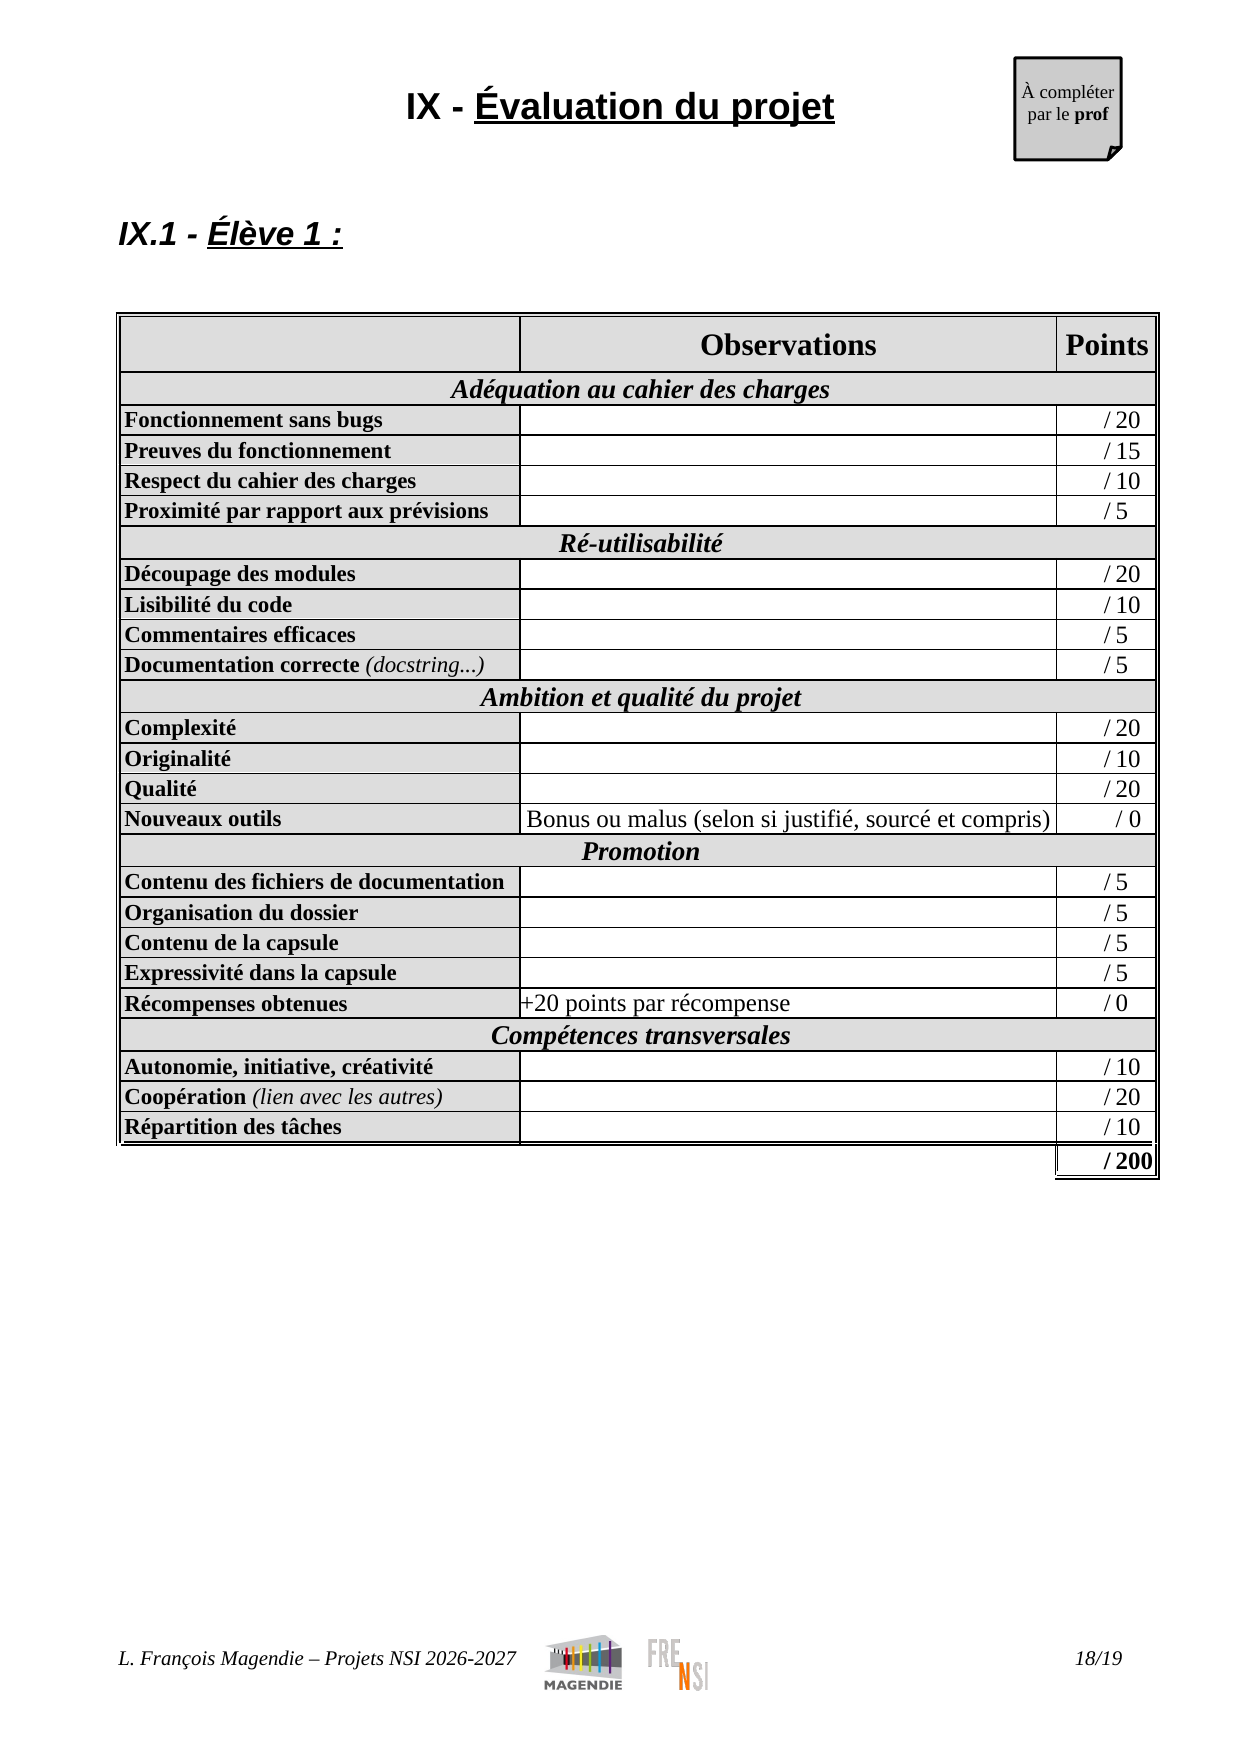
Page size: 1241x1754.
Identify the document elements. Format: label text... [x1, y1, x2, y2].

table_cell [1057, 898, 1098, 926]
table_cell Coopération (lien avec les autres) [121, 1082, 519, 1111]
table_cell [521, 1082, 1056, 1111]
table_cell Organisation du dossier [121, 898, 519, 926]
table_cell 5 [1115, 867, 1155, 896]
table_cell Récompenses obtenues [121, 989, 519, 1017]
table_cell [1099, 804, 1115, 833]
table_cell [1057, 560, 1098, 588]
table_cell [520, 1146, 1055, 1175]
table_cell [521, 1112, 1056, 1141]
table_cell / [1099, 989, 1115, 1017]
table_cell / [1099, 744, 1115, 772]
table_cell / [1099, 1052, 1115, 1080]
table_cell [521, 620, 1056, 649]
table_header [121, 317, 519, 371]
table_cell 0 [1115, 989, 1155, 1017]
table_cell / [1099, 406, 1115, 434]
table_cell Ambition et qualité du projet [121, 681, 1155, 712]
table_cell 5 [1115, 898, 1155, 926]
table_cell / [1099, 590, 1115, 618]
table_cell Adéquation au cahier des charges [121, 373, 1155, 404]
table_cell [1057, 989, 1098, 1017]
table_cell Fonctionnement sans bugs [121, 406, 519, 434]
table_cell / [1099, 867, 1115, 896]
table_cell / [1099, 1112, 1115, 1141]
table_cell [1057, 496, 1098, 525]
table_cell / [1099, 928, 1115, 957]
table_cell Expressivité dans la capsule [121, 958, 519, 987]
table_cell Contenu de la capsule [121, 928, 519, 957]
table_cell [521, 560, 1056, 588]
table_cell [1057, 590, 1098, 618]
table_cell [1057, 928, 1098, 957]
table_cell [1057, 1052, 1098, 1080]
table_cell / [1099, 1082, 1115, 1111]
table_cell [1057, 958, 1098, 987]
table_cell 20 [1115, 774, 1155, 803]
table_cell Promotion [121, 835, 1155, 866]
table_cell [1057, 466, 1098, 495]
table_cell [1057, 620, 1098, 649]
table_cell Documentation correcte (docstring...) [121, 650, 519, 679]
table_cell 5 [1115, 620, 1155, 649]
table_cell / [1099, 496, 1115, 525]
table_cell 15 [1115, 436, 1155, 464]
table_cell [521, 867, 1056, 896]
table_cell [1057, 406, 1098, 434]
table_cell / [1099, 958, 1115, 987]
table_cell 5 [1115, 496, 1155, 525]
table_cell [118, 1141, 520, 1175]
table_cell 20 [1115, 560, 1155, 588]
table_cell 5 [1115, 958, 1155, 987]
table_cell / [1099, 650, 1115, 679]
table_cell [521, 713, 1056, 742]
table_cell [521, 466, 1056, 495]
subtitle Élève 1 : [118, 214, 1122, 252]
table_cell [1057, 1112, 1098, 1141]
table_cell / [1099, 560, 1115, 588]
table_cell Commentaires efficaces [121, 620, 519, 649]
subtitle Évaluation du projet [118, 84, 1013, 127]
table_header Points [1057, 317, 1155, 371]
table_cell [521, 774, 1056, 803]
table_cell Lisibilité du code [121, 590, 519, 618]
table_cell [521, 928, 1056, 957]
table_cell Compétences transversales [121, 1019, 1155, 1050]
table_cell [1057, 650, 1098, 679]
table_cell [521, 650, 1056, 679]
table_cell +20 points par récompense [521, 989, 1056, 1017]
table_cell 20 [1115, 1082, 1155, 1111]
table_cell Bonus ou malus (selon si justifié, sourcé et compris) [521, 804, 1056, 833]
table_cell 20 [1115, 406, 1155, 434]
table_header Observations [521, 317, 1056, 371]
table_cell Contenu des fichiers de documentation [121, 867, 519, 896]
table_cell Ré-utilisabilité [121, 527, 1155, 558]
table_cell / [1099, 466, 1115, 495]
table_cell / [1099, 436, 1115, 464]
table_cell 10 [1115, 1112, 1155, 1141]
table_cell [521, 496, 1056, 525]
table_cell Qualité [121, 774, 519, 803]
table_cell [521, 406, 1056, 434]
table_cell Découpage des modules [121, 560, 519, 588]
table_cell [1057, 713, 1098, 742]
table_cell Proximité par rapport aux prévisions [121, 496, 519, 525]
table_cell [521, 958, 1056, 987]
table_cell [1057, 436, 1098, 464]
table_cell / [1099, 1146, 1115, 1175]
table_cell [521, 1052, 1056, 1080]
table_cell 10 [1115, 1052, 1155, 1080]
table_cell Preuves du fonctionnement [121, 436, 519, 464]
table_cell 200 [1115, 1141, 1157, 1175]
table_cell 20 [1115, 713, 1155, 742]
table_cell Nouveaux outils [121, 804, 519, 833]
picture [648, 1639, 708, 1691]
table_cell / [1099, 774, 1115, 803]
table_cell 10 [1115, 590, 1155, 618]
table_cell / [1099, 620, 1115, 649]
table_cell Respect du cahier des charges [121, 466, 519, 495]
table_cell Originalité [121, 744, 519, 772]
table_cell [1057, 1082, 1098, 1111]
table_cell [521, 898, 1056, 926]
table_cell 5 [1115, 650, 1155, 679]
table_cell 10 [1115, 466, 1155, 495]
table_cell [521, 590, 1056, 618]
table_cell [1057, 867, 1098, 896]
table_cell Autonomie, initiative, créativité [121, 1052, 519, 1080]
table_cell [521, 436, 1056, 464]
table_cell / [1099, 713, 1115, 742]
table_cell / [1099, 898, 1115, 926]
table_cell [521, 744, 1056, 772]
table_cell [1057, 804, 1098, 833]
picture [532, 1635, 633, 1695]
table_cell Complexité [121, 713, 519, 742]
table_cell [1057, 744, 1098, 772]
table_cell / 0 [1115, 804, 1155, 833]
table_cell [1057, 774, 1098, 803]
table_cell [1057, 1146, 1098, 1175]
table_cell Répartition des tâches [121, 1112, 519, 1141]
table_cell 5 [1115, 928, 1155, 957]
table_cell 10 [1115, 744, 1155, 772]
